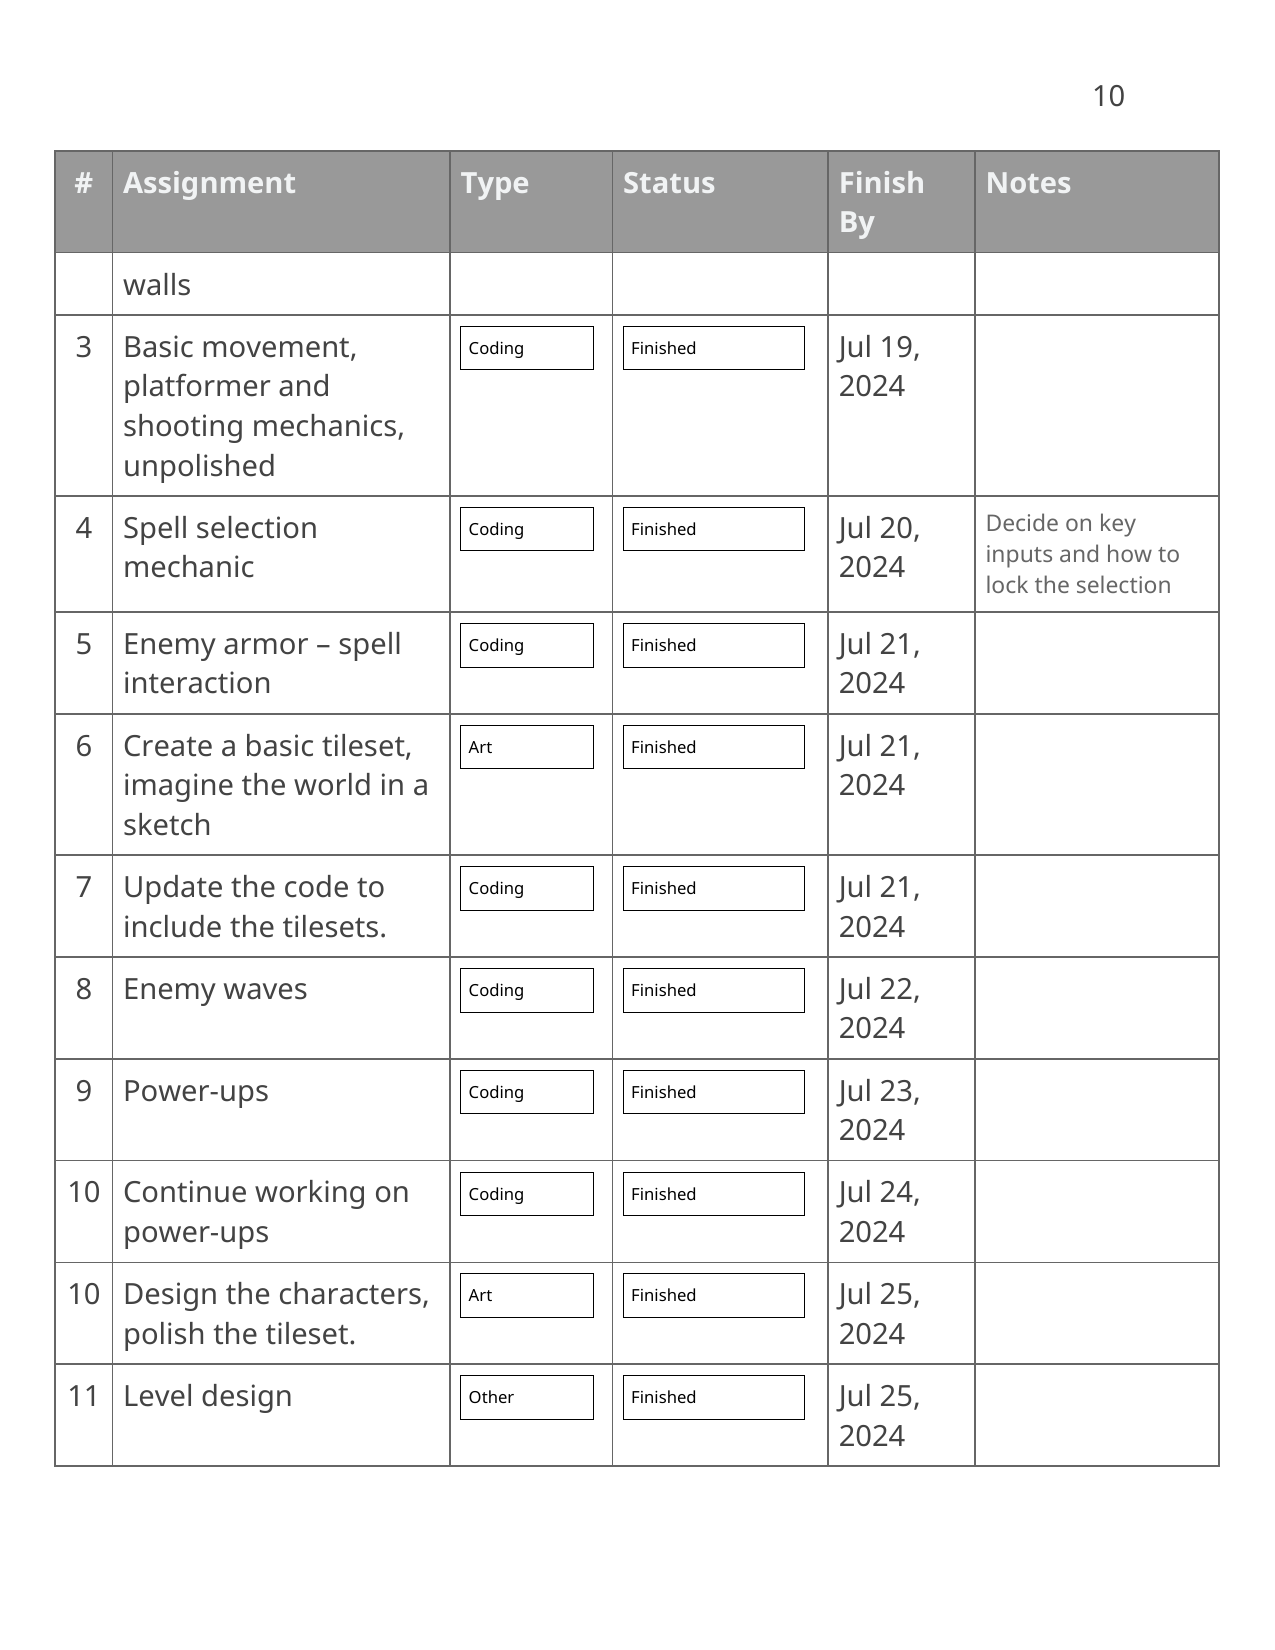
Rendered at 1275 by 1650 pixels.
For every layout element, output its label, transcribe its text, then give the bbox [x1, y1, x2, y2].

table_cell [613, 715, 827, 854]
table_cell Level design [113, 1365, 449, 1465]
table_cell Jul 21, 2024 [829, 613, 974, 713]
table_header Notes [976, 152, 1218, 252]
table_cell 10 [56, 1263, 112, 1363]
table_cell [451, 958, 612, 1058]
table_cell Jul 25, 2024 [829, 1263, 974, 1363]
table_cell [451, 1161, 612, 1261]
table_cell [451, 316, 612, 495]
table_cell 3 [56, 316, 112, 495]
table_cell [613, 1263, 827, 1363]
table_header Assignment [113, 152, 449, 252]
table_cell 7 [56, 856, 112, 956]
table_cell Jul 24, 2024 [829, 1161, 974, 1261]
table_cell [613, 1060, 827, 1160]
table_cell [451, 613, 612, 713]
table_cell [56, 253, 112, 314]
table_header # [56, 152, 112, 252]
table_cell [613, 1365, 827, 1465]
table_cell [451, 1365, 612, 1465]
table_cell Jul 25, 2024 [829, 1365, 974, 1465]
table_cell [451, 715, 612, 854]
table_cell Power-ups [113, 1060, 449, 1160]
table_cell [451, 497, 612, 611]
table_cell [976, 1263, 1218, 1363]
table_header Status [613, 152, 827, 252]
table_cell [976, 856, 1218, 956]
table_cell Enemy waves [113, 958, 449, 1058]
table_cell Jul 23, 2024 [829, 1060, 974, 1160]
table_cell 10 [56, 1161, 112, 1261]
table_cell [976, 1365, 1218, 1465]
table_cell [613, 253, 827, 314]
table_cell [613, 316, 827, 495]
table_cell 6 [56, 715, 112, 854]
table_cell [976, 316, 1218, 495]
table_cell 8 [56, 958, 112, 1058]
table_cell Enemy armor – spell interaction [113, 613, 449, 713]
table_header Finish By [829, 152, 974, 252]
table_cell [613, 613, 827, 713]
table_cell [976, 715, 1218, 854]
table_cell [976, 958, 1218, 1058]
table_header Type [451, 152, 612, 252]
table_cell Update the code to include the tilesets. [113, 856, 449, 956]
table_cell Create a basic tileset, imagine the world in a sketch [113, 715, 449, 854]
table_cell Jul 19, 2024 [829, 316, 974, 495]
table_cell Jul 21, 2024 [829, 856, 974, 956]
table_cell Jul 20, 2024 [829, 497, 974, 611]
table_cell Spell selection mechanic [113, 497, 449, 611]
table_cell 4 [56, 497, 112, 611]
table_cell 11 [56, 1365, 112, 1465]
table_cell [976, 1060, 1218, 1160]
table_cell [613, 1161, 827, 1261]
table_cell [613, 856, 827, 956]
table_cell [451, 253, 612, 314]
table_cell 5 [56, 613, 112, 713]
table_cell [613, 497, 827, 611]
table_cell Jul 21, 2024 [829, 715, 974, 854]
table_cell [451, 856, 612, 956]
table_cell [829, 253, 974, 314]
table_cell [976, 613, 1218, 713]
table_cell 9 [56, 1060, 112, 1160]
table_cell [613, 958, 827, 1058]
table_cell Basic movement, platformer and shooting mechanics, unpolished [113, 316, 449, 495]
table_cell Jul 22, 2024 [829, 958, 974, 1058]
table_cell [976, 253, 1218, 314]
table_cell Decide on key inputs and how to lock the selection [976, 497, 1218, 611]
table_cell [976, 1161, 1218, 1261]
table_cell Design the characters, polish the tileset. [113, 1263, 449, 1363]
table_cell [451, 1060, 612, 1160]
table_cell walls [113, 253, 449, 314]
table_cell [451, 1263, 612, 1363]
table_cell Continue working on power-ups [113, 1161, 449, 1261]
